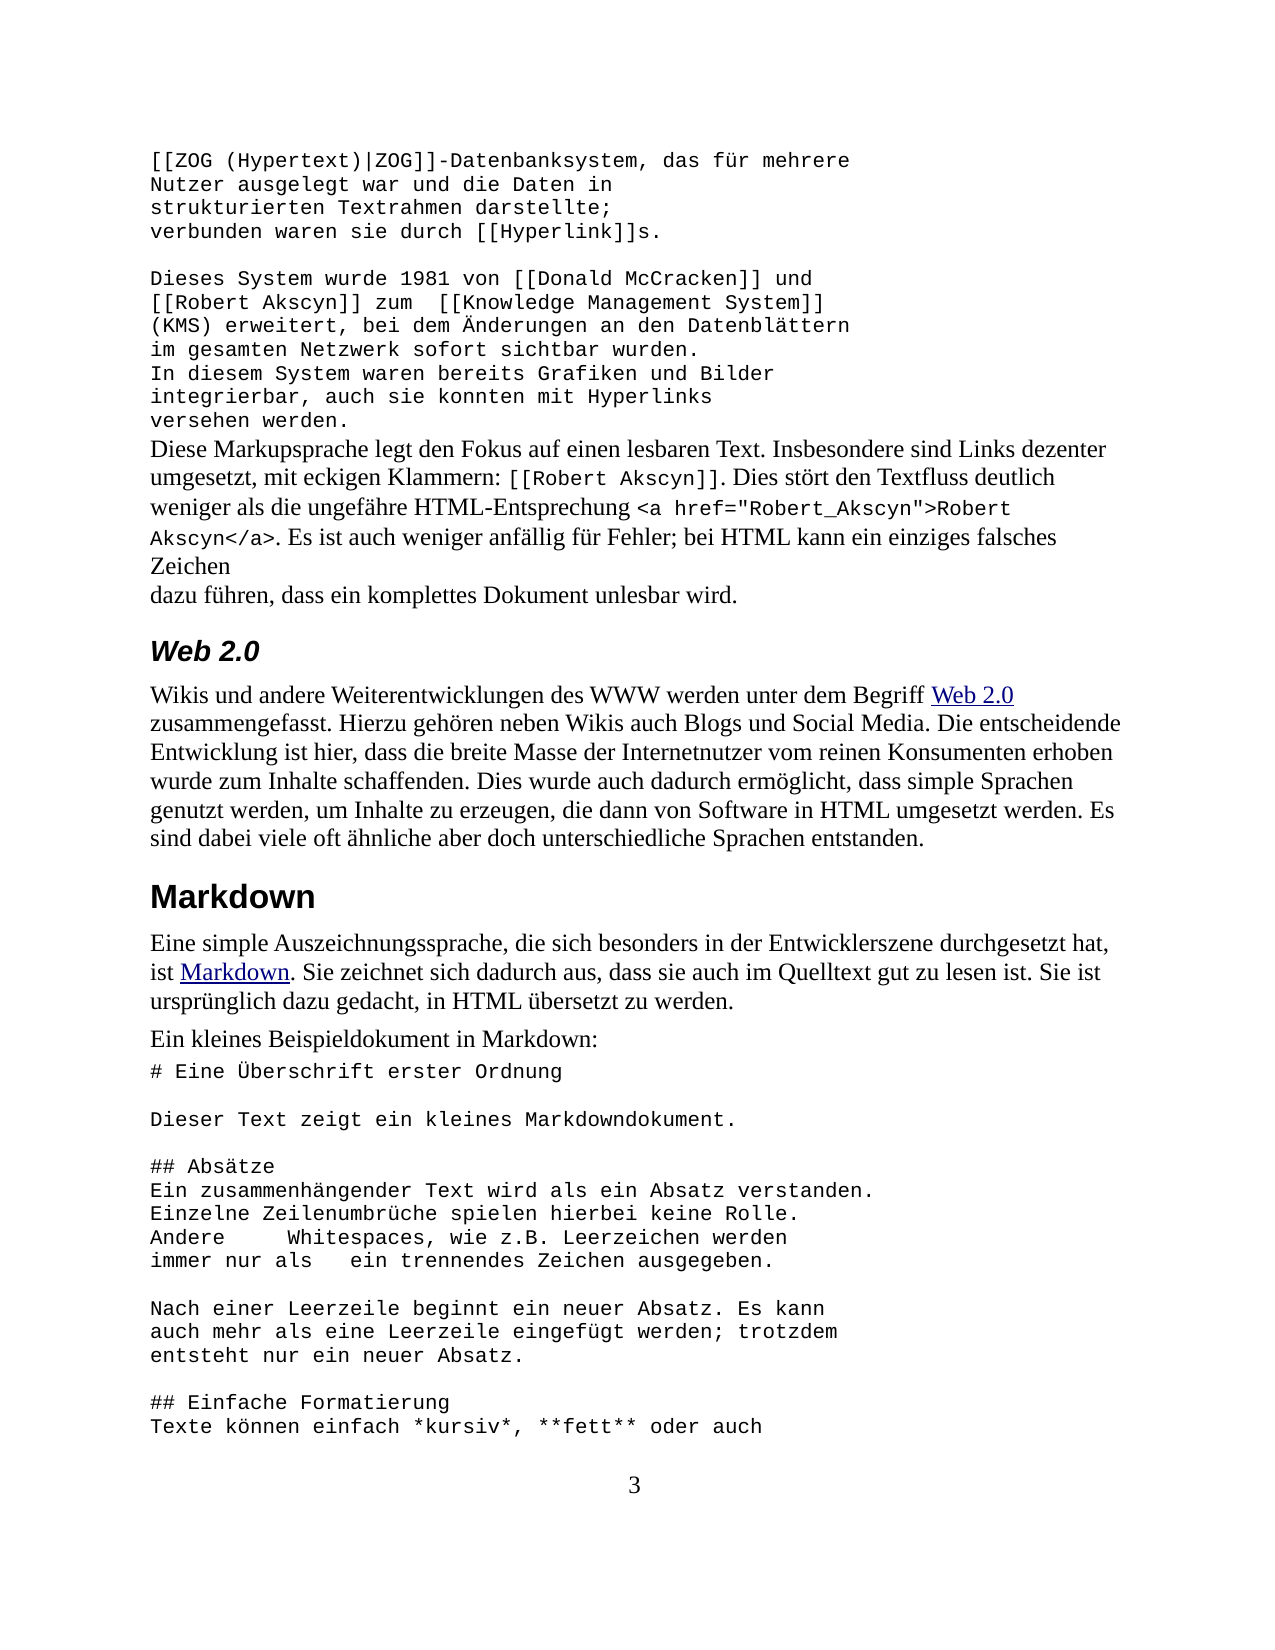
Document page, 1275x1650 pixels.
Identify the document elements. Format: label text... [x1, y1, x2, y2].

text Andere Whitespaces, wie z.B. Leerzeichen werden [150, 1227, 1125, 1251]
text Dieses System wurde 1981 von [[Donald McCracken]] und [150, 268, 1125, 292]
subtitle Web 2.0 [150, 634, 1125, 667]
text # Eine Überschrift erster Ordnung [150, 1061, 1125, 1085]
text verbunden waren sie durch [[Hyperlink]]s. [150, 221, 1125, 244]
text Texte können einfach *kursiv*, **fett** oder auch [150, 1416, 1125, 1440]
text Eine simple Auszeichnungssprache, die sich besonders in der Entwicklerszene durchgesetzt hat, ist Markdown. Sie zeichnet sich dadurch aus, dass sie auch im Quelltext gut zu lesen ist. Sie ist ursprünglich dazu gedacht, in HTML übersetzt zu werden. [150, 928, 1125, 1015]
text Einzelne Zeilenumbrüche spielen hierbei keine Rolle. [150, 1203, 1125, 1227]
text [[ZOG (Hypertext)|ZOG]]-Datenbanksystem, das für mehrere [150, 150, 1125, 174]
text im gesamten Netzwerk sofort sichtbar wurden. [150, 339, 1125, 363]
text Dieser Text zeigt ein kleines Markdowndokument. [150, 1109, 1125, 1132]
text Nutzer ausgelegt war und die Daten in [150, 174, 1125, 197]
text [[Robert Akscyn]] zum [[Knowledge Management System]] [150, 292, 1125, 316]
text auch mehr als eine Leerzeile eingefügt werden; trotzdem [150, 1321, 1125, 1345]
text versehen werden. [150, 410, 1125, 434]
text Diese Markupsprache legt den Fokus auf einen lesbaren Text. Insbesondere sind Links dezenter umgesetzt, mit eckigen Klammern: [[Robert Akscyn]]. Dies stört den Textfluss deutlich weniger als die ungefähre HTML-Entsprechung <a href="Robert_Akscyn">Robert Akscyn</a>. Es ist auch weniger anfällig für Fehler; bei HTML kann ein einziges falsches Zeichen dazu führen, dass ein komplettes Dokument unlesbar wird. [150, 434, 1125, 609]
text Ein kleines Beispieldokument in Markdown: [150, 1024, 1125, 1052]
text Wikis und andere Weiterentwicklungen des WWW werden unter dem Begriff Web 2.0 zusammengefasst. Hierzu gehören neben Wikis auch Blogs und Social Media. Die entscheidende Entwicklung ist hier, dass die breite Masse der Internetnutzer vom reinen Konsumenten erhoben wurde zum Inhalte schaffenden. Dies wurde auch dadurch ermöglicht, dass simple Sprachen genutzt werden, um Inhalte zu erzeugen, die dann von Software in HTML umgesetzt werden. Es sind dabei viele oft ähnliche aber doch unterschiedliche Sprachen entstanden. [150, 680, 1125, 852]
text entsteht nur ein neuer Absatz. [150, 1345, 1125, 1369]
text Nach einer Leerzeile beginnt ein neuer Absatz. Es kann [150, 1298, 1125, 1321]
text (KMS) erweitert, bei dem Änderungen an den Datenblättern [150, 316, 1125, 339]
subtitle Markdown [150, 877, 1125, 916]
text ## Absätze [150, 1156, 1125, 1179]
text integrierbar, auch sie konnten mit Hyperlinks [150, 386, 1125, 410]
text immer nur als ein trennendes Zeichen ausgegeben. [150, 1251, 1125, 1274]
text strukturierten Textrahmen darstellte; [150, 197, 1125, 221]
text Ein zusammenhängender Text wird als ein Absatz verstanden. [150, 1179, 1125, 1203]
text ## Einfache Formatierung [150, 1392, 1125, 1416]
text In diesem System waren bereits Grafiken und Bilder [150, 363, 1125, 386]
